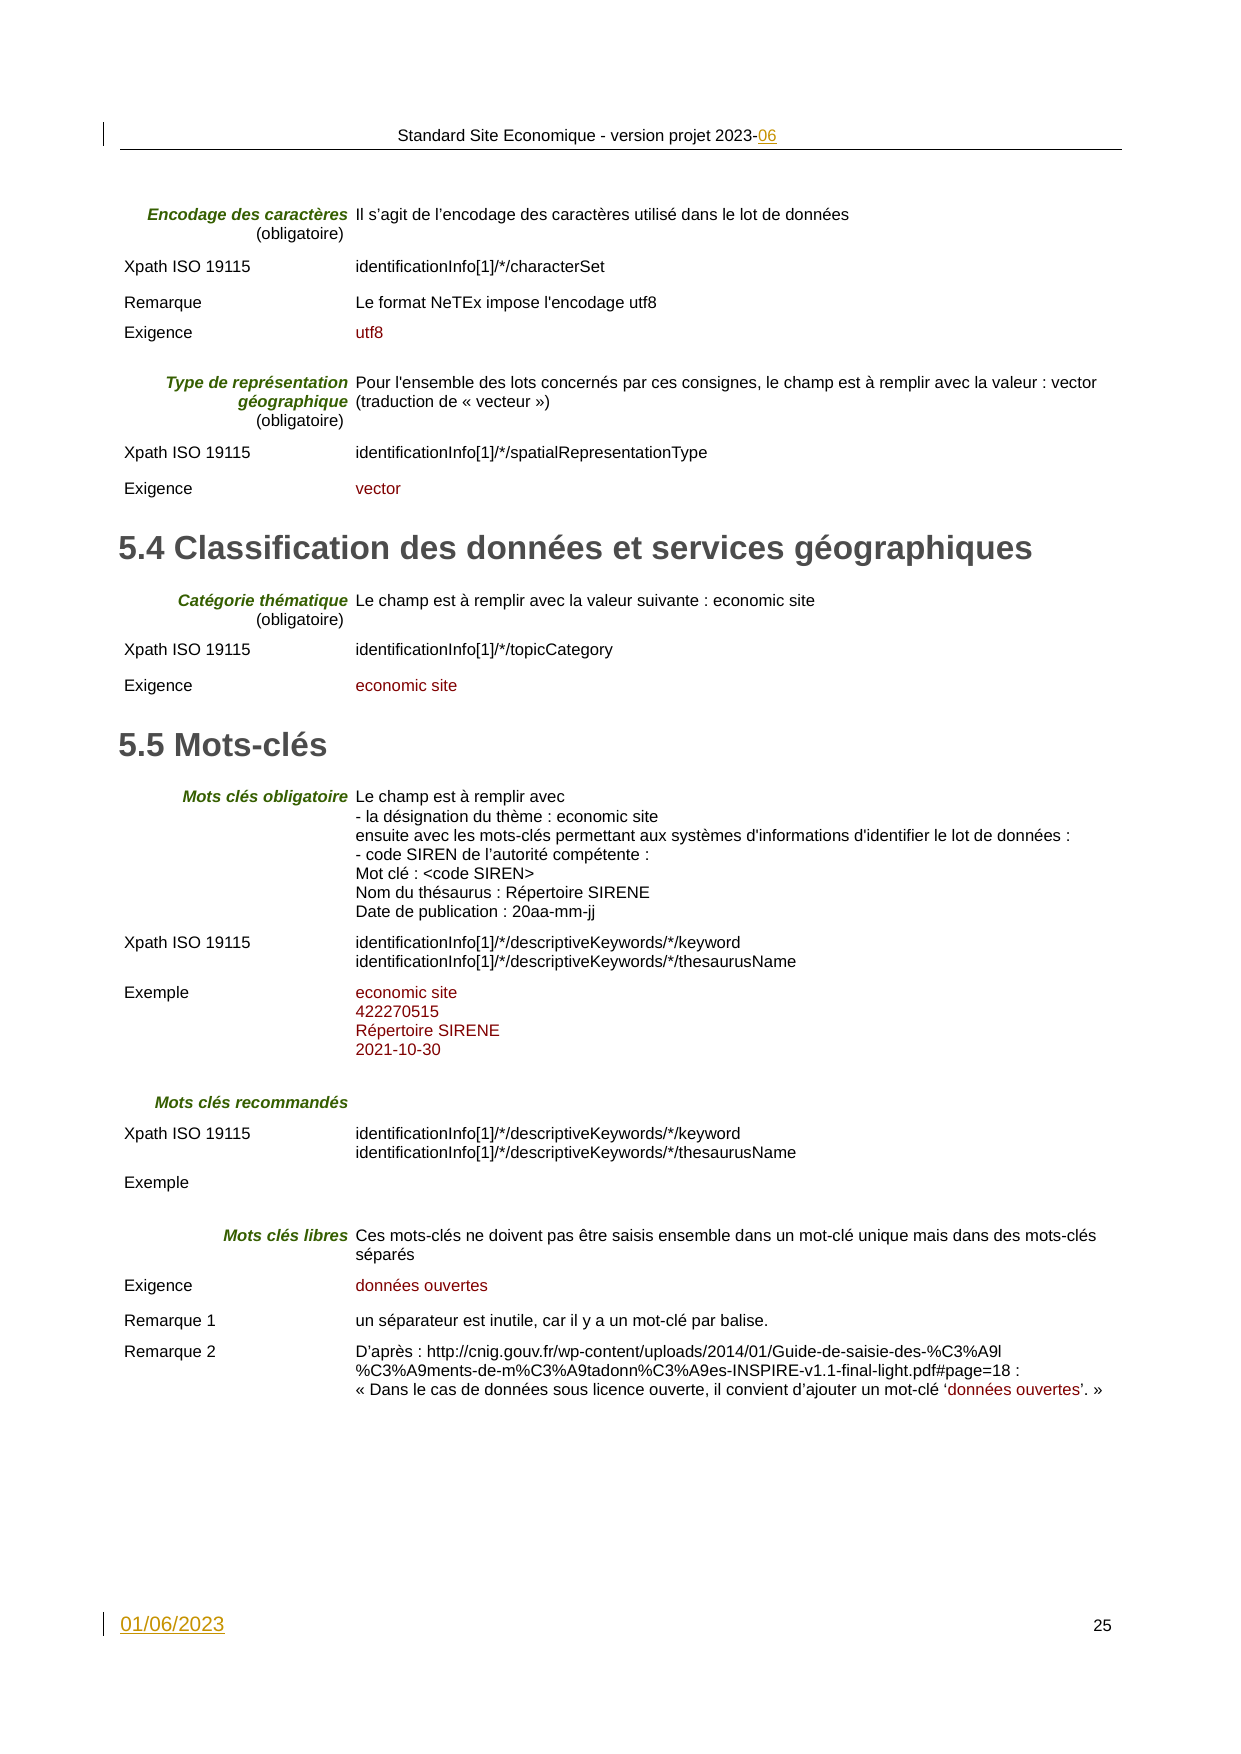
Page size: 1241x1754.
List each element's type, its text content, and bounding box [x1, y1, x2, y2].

subtitle 5.4 Classification des données et services géographiques [118, 528, 1122, 567]
table_cell Remarque 1 [118, 1305, 355, 1336]
table_cell Xpath ISO 19115 [118, 634, 355, 669]
table_header Catégorie thématique (obligatoire) [118, 585, 355, 634]
table_header Mots clés recommandés [118, 1087, 355, 1118]
table_cell identificationInfo[1]/*/topicCategory [355, 634, 1122, 669]
table_header Le champ est à remplir avec - la désignation du thème : economic site ensuite avec les mots-clés permettant aux systèmes d'informations d'identifier le lot de données : - code SIREN de l’autorité compétente : Mot clé : <code SIREN> Nom du thésaurus : Répertoire SIRENE Date de publication : 20aa-mm-jj [355, 781, 1122, 927]
table_cell Xpath ISO 19115 [118, 1118, 355, 1167]
table_cell economic site 422270515 Répertoire SIRENE 2021-10-30 [355, 977, 1122, 1065]
table_header Le champ est à remplir avec la valeur suivante : economic site [355, 585, 1122, 634]
table_header [355, 1087, 1122, 1118]
table_cell [355, 1168, 1122, 1198]
table_cell vector [355, 473, 1122, 503]
table_cell Xpath ISO 19115 [118, 252, 355, 287]
table_cell Exemple [118, 977, 355, 1065]
table_cell utf8 [355, 318, 1122, 348]
table_cell Le format NeTEx impose l'encodage utf8 [355, 287, 1122, 317]
table_header Encodage des caractères (obligatoire) [118, 199, 355, 252]
table_cell identificationInfo[1]/*/spatialRepresentationType [355, 438, 1122, 473]
table_header Mots clés libres [118, 1220, 355, 1270]
table_cell identificationInfo[1]/*/characterSet [355, 252, 1122, 287]
table_header Pour l'ensemble des lots concernés par ces consignes, le champ est à remplir avec la valeur : vector (traduction de « vecteur ») [355, 367, 1122, 437]
table_header Type de représentation géographique (obligatoire) [118, 367, 355, 437]
table_cell D’après : http://cnig.gouv.fr/wp-content/uploads/2014/01/Guide-de-saisie-des-%C3%A9l%C3%A9ments-de-m%C3%A9tadonn%C3%A9es-INSPIRE-v1.1-final-light.pdf#page=18 : « Dans le cas de données sous licence ouverte, il convient d’ajouter un mot-clé ‘données ouvertes’. » [355, 1336, 1122, 1405]
table_header Mots clés obligatoire [118, 781, 355, 927]
table_cell Exemple [118, 1168, 355, 1198]
table_header Ces mots-clés ne doivent pas être saisis ensemble dans un mot-clé unique mais dans des mots-clés séparés [355, 1220, 1122, 1270]
table_cell identificationInfo[1]/*/descriptiveKeywords/*/keyword identificationInfo[1]/*/descriptiveKeywords/*/thesaurusName [355, 1118, 1122, 1167]
table_cell Xpath ISO 19115 [118, 927, 355, 977]
table_cell données ouvertes [355, 1270, 1122, 1305]
table_cell Exigence [118, 473, 355, 503]
table_cell Exigence [118, 318, 355, 348]
table_cell un séparateur est inutile, car il y a un mot-clé par balise. [355, 1305, 1122, 1336]
table_cell Exigence [118, 1270, 355, 1305]
table_cell Xpath ISO 19115 [118, 438, 355, 473]
table_cell Remarque 2 [118, 1336, 355, 1405]
table_header Il s’agit de l’encodage des caractères utilisé dans le lot de données [355, 199, 1122, 252]
table_cell Remarque [118, 287, 355, 317]
subtitle 5.5 Mots-clés [118, 725, 1122, 764]
table_cell identificationInfo[1]/*/descriptiveKeywords/*/keyword identificationInfo[1]/*/descriptiveKeywords/*/thesaurusName [355, 927, 1122, 977]
table_cell economic site [355, 670, 1122, 700]
table_cell Exigence [118, 670, 355, 700]
